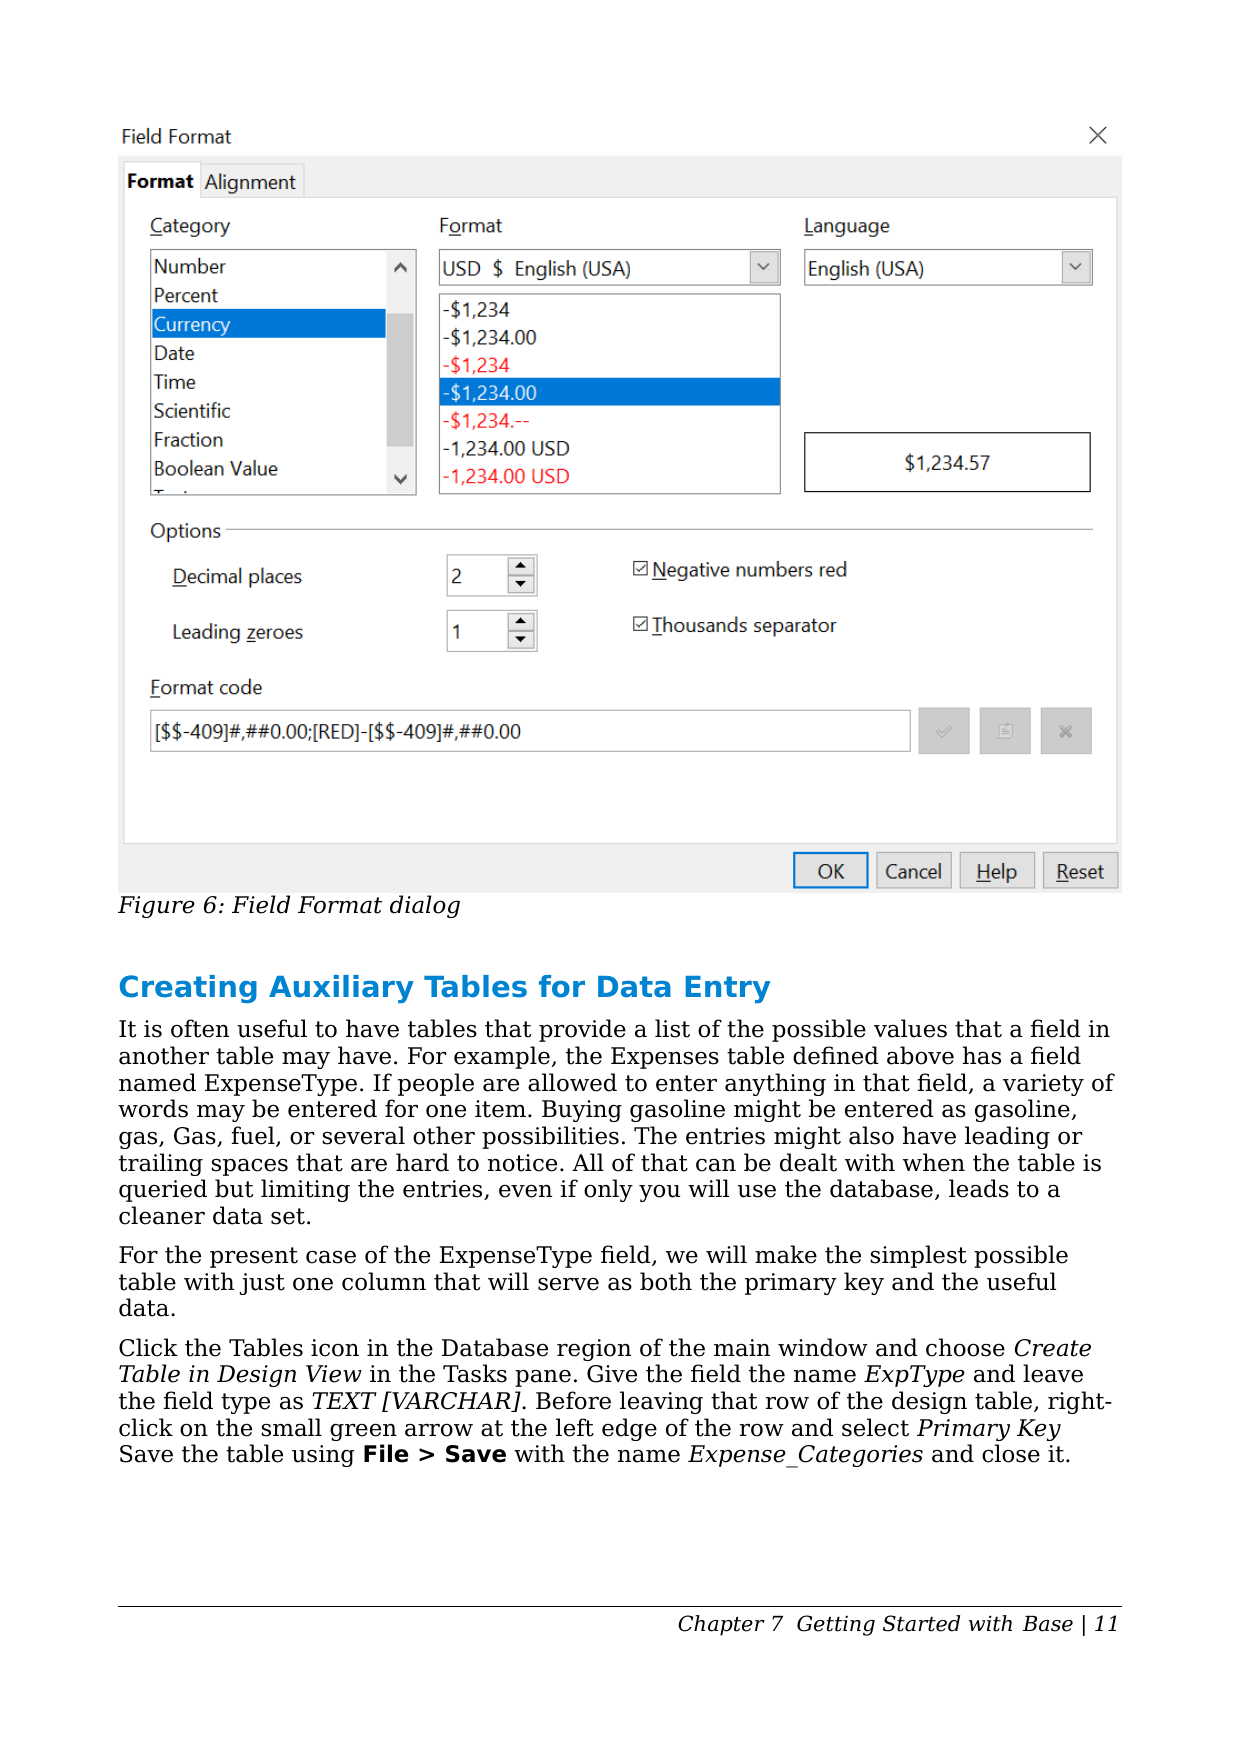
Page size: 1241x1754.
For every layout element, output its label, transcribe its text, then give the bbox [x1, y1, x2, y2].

text Figure 6: Field Format dialog [118, 893, 1122, 919]
picture [118, 118, 1123, 893]
text For the present case of the ExpenseType field, we will make the simplest possible table with just one column that will serve as both the primary key and the useful data. [118, 1242, 1122, 1322]
text Click the Tables icon in the Database region of the main window and choose Create Table in Design View in the Tasks pane. Give the field the name ExpType and leave the field type as TEXT [VARCHAR]. Before leaving that row of the design table, right-click on the small green arrow at the left edge of the row and select Primary Key Save the table using File > Save with the name Expense_Categories and close it. [118, 1335, 1122, 1468]
subtitle Creating Auxiliary Tables for Data Entry [118, 970, 1122, 1004]
text It is often useful to have tables that provide a list of the possible values that a field in another table may have. For example, the Expenses table defined above has a field named ExpenseType. If people are allowed to enter anything in that field, a variety of words may be entered for one item. Buying gasoline might be entered as gasoline, gas, Gas, fuel, or several other possibilities. The entries might also have leading or trailing spaces that are hard to notice. All of that can be dealt with when the table is queried but limiting the entries, even if only you will use the database, leads to a cleaner data set. [118, 1016, 1122, 1230]
